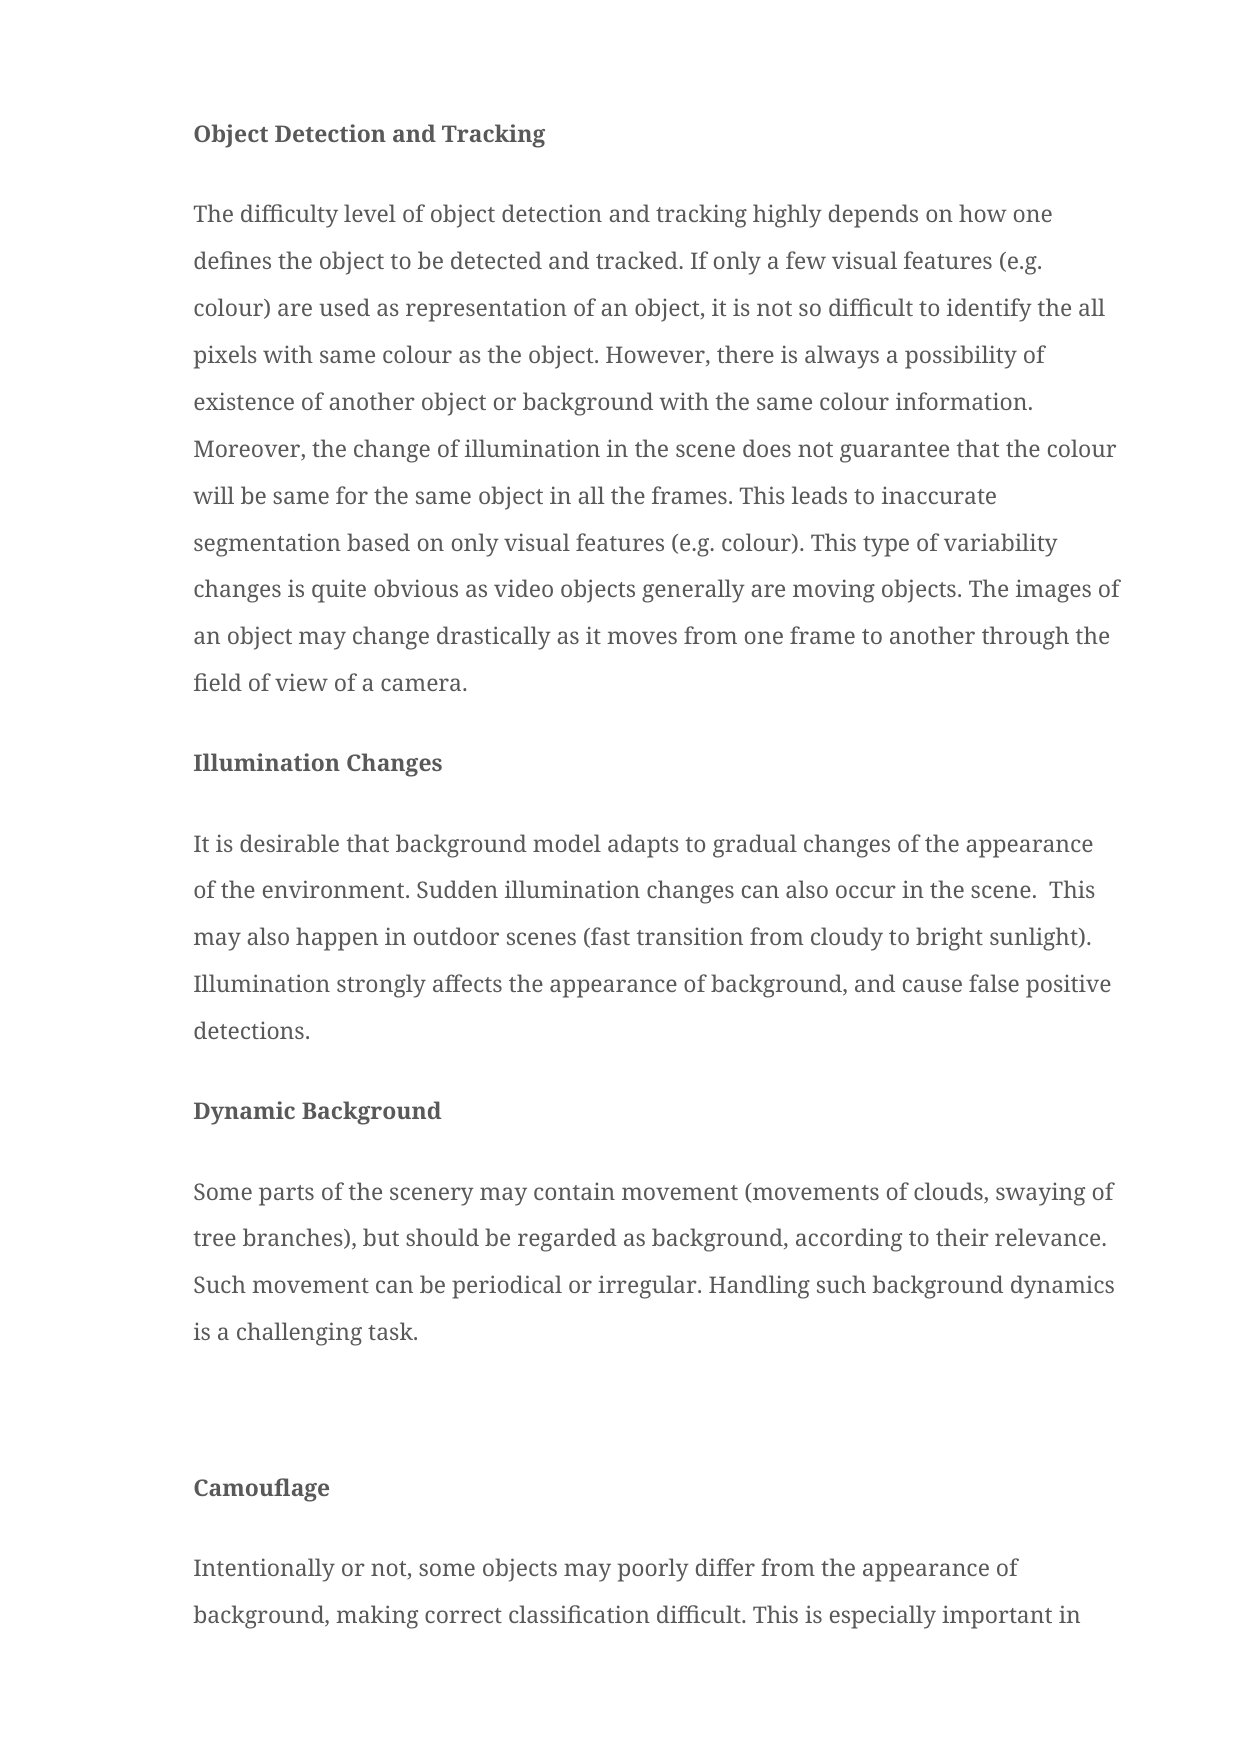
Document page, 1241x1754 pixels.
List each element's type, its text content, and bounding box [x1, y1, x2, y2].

text Object Detection and Tracking [118, 118, 1122, 149]
text Dynamic Background [118, 1095, 1122, 1126]
text Some parts of the scenery may contain movement (movements of clouds, swaying of tree branches), but should be regarded as background, according to their relevance. Such movement can be periodical or irregular. Handling such background dynamics is a challenging task. [193, 1175, 1122, 1347]
text Illumination Changes [118, 747, 1122, 778]
text The difficulty level of object detection and tracking highly depends on how one defines the object to be detected and tracked. If only a few visual features (e.g. colour) are used as representation of an object, it is not so difficult to identify the all pixels with same colour as the object. However, there is always a possibility of existence of another object or background with the same colour information. Moreover, the change of illumination in the scene does not guarantee that the colour will be same for the same object in all the frames. This leads to inaccurate segmentation based on only visual features (e.g. colour). This type of variability changes is quite obvious as video objects generally are moving objects. The images of an object may change drastically as it moves from one frame to another through the field of view of a camera. [193, 198, 1122, 698]
text Intentionally or not, some objects may poorly differ from the appearance of background, making correct classification difficult. This is especially important in [193, 1552, 1122, 1630]
text Camouflage [118, 1472, 1122, 1503]
text It is desirable that background model adapts to gradual changes of the appearance of the environment. Sudden illumination changes can also occur in the scene. This may also happen in outdoor scenes (fast transition from cloudy to bright sunlight). Illumination strongly affects the appearance of background, and cause false positive detections. [193, 827, 1122, 1046]
